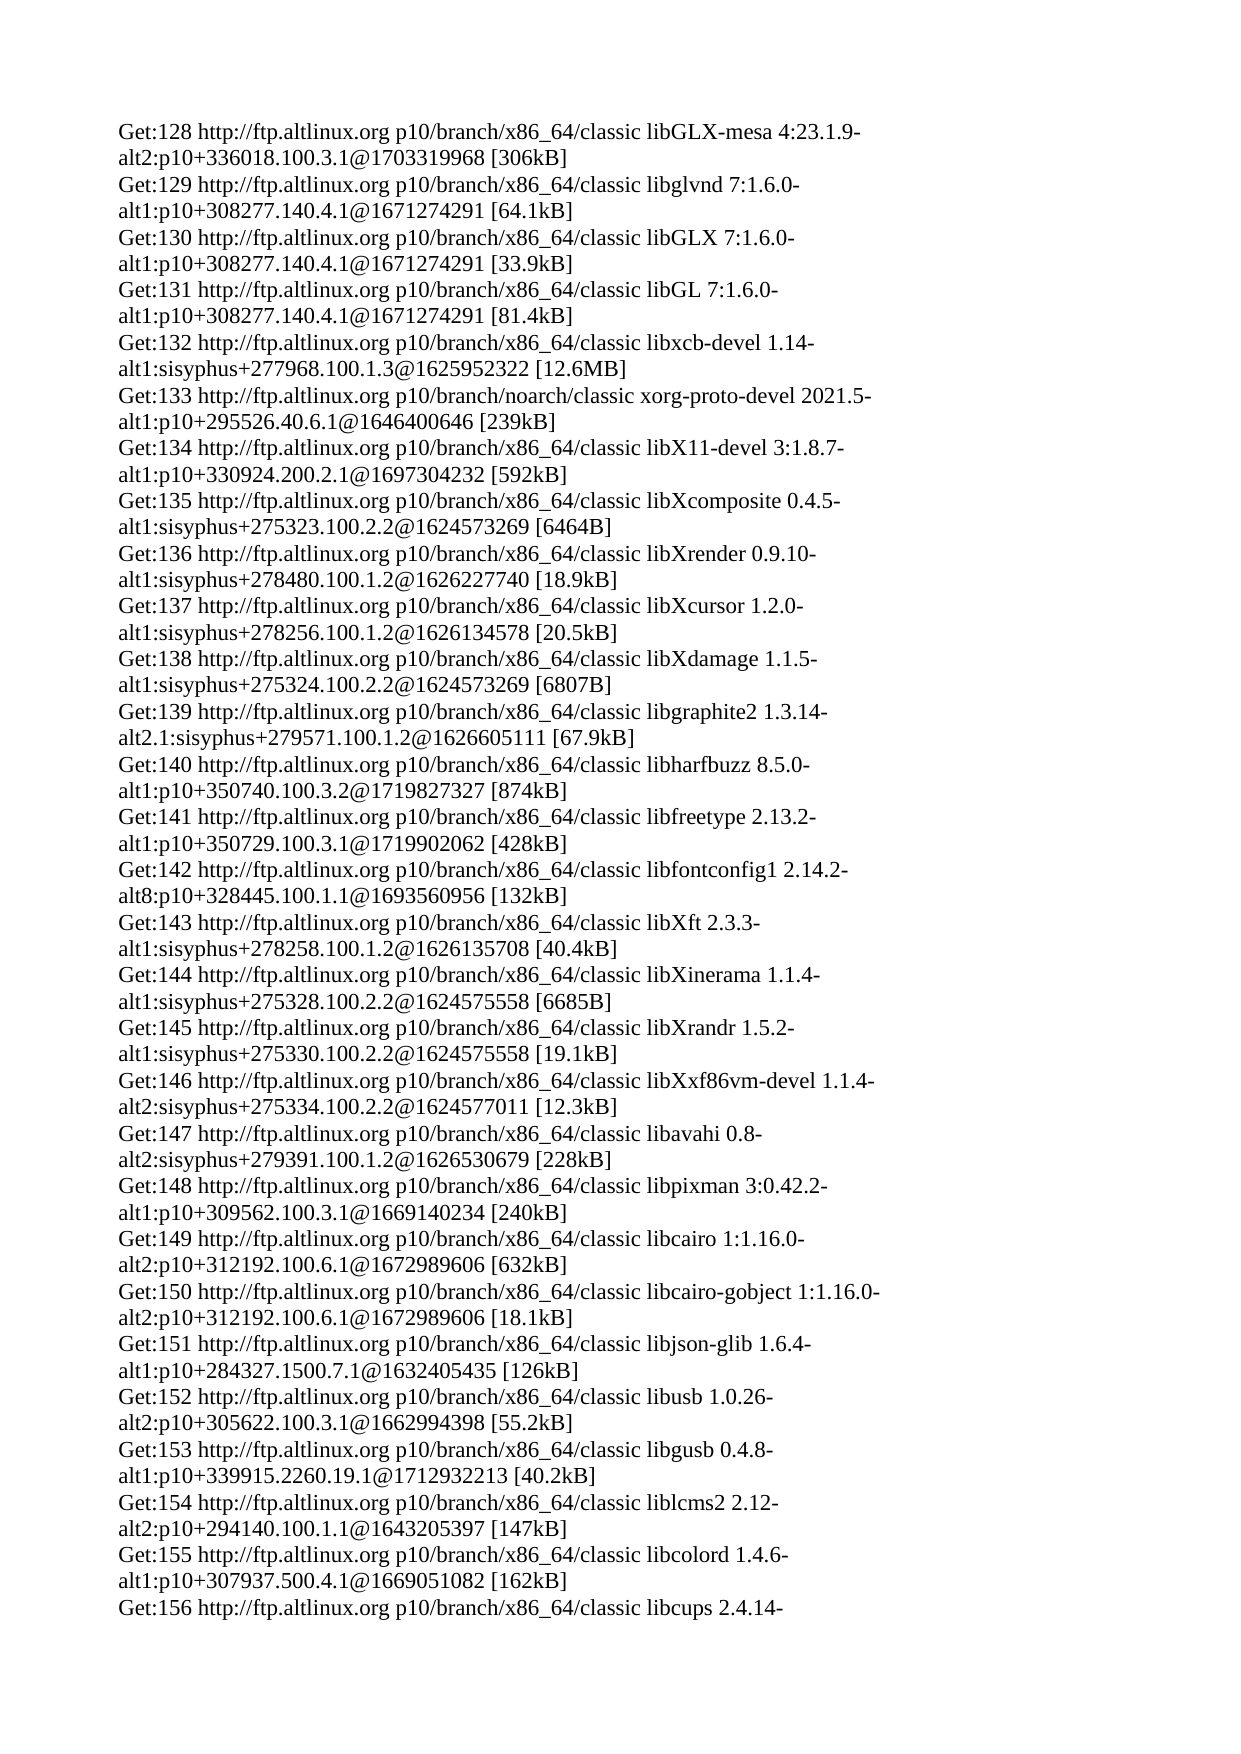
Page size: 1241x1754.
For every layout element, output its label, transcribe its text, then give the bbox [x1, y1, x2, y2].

text Get:131 http://ftp.altlinux.org p10/branch/x86_64/classic libGL 7:1.6.0-alt1:p10+308277.140.4.1@1671274291 [81.4kB] [118, 276, 1122, 329]
text Get:129 http://ftp.altlinux.org p10/branch/x86_64/classic libglvnd 7:1.6.0-alt1:p10+308277.140.4.1@1671274291 [64.1kB] [118, 171, 1122, 223]
text Get:137 http://ftp.altlinux.org p10/branch/x86_64/classic libXcursor 1.2.0-alt1:sisyphus+278256.100.1.2@1626134578 [20.5kB] [118, 592, 1122, 645]
text Get:141 http://ftp.altlinux.org p10/branch/x86_64/classic libfreetype 2.13.2-alt1:p10+350729.100.3.1@1719902062 [428kB] [118, 803, 1122, 856]
text Get:136 http://ftp.altlinux.org p10/branch/x86_64/classic libXrender 0.9.10-alt1:sisyphus+278480.100.1.2@1626227740 [18.9kB] [118, 540, 1122, 592]
text Get:132 http://ftp.altlinux.org p10/branch/x86_64/classic libxcb-devel 1.14-alt1:sisyphus+277968.100.1.3@1625952322 [12.6MB] [118, 329, 1122, 382]
text Get:130 http://ftp.altlinux.org p10/branch/x86_64/classic libGLX 7:1.6.0-alt1:p10+308277.140.4.1@1671274291 [33.9kB] [118, 223, 1122, 276]
text Get:134 http://ftp.altlinux.org p10/branch/x86_64/classic libX11-devel 3:1.8.7-alt1:p10+330924.200.2.1@1697304232 [592kB] [118, 434, 1122, 487]
text Get:142 http://ftp.altlinux.org p10/branch/x86_64/classic libfontconfig1 2.14.2-alt8:p10+328445.100.1.1@1693560956 [132kB] [118, 856, 1122, 909]
text Get:145 http://ftp.altlinux.org p10/branch/x86_64/classic libXrandr 1.5.2-alt1:sisyphus+275330.100.2.2@1624575558 [19.1kB] [118, 1014, 1122, 1067]
text Get:144 http://ftp.altlinux.org p10/branch/x86_64/classic libXinerama 1.1.4-alt1:sisyphus+275328.100.2.2@1624575558 [6685B] [118, 961, 1122, 1014]
text Get:147 http://ftp.altlinux.org p10/branch/x86_64/classic libavahi 0.8-alt2:sisyphus+279391.100.1.2@1626530679 [228kB] [118, 1119, 1122, 1172]
text Get:150 http://ftp.altlinux.org p10/branch/x86_64/classic libcairo-gobject 1:1.16.0-alt2:p10+312192.100.6.1@1672989606 [18.1kB] [118, 1278, 1122, 1330]
text Get:153 http://ftp.altlinux.org p10/branch/x86_64/classic libgusb 0.4.8-alt1:p10+339915.2260.19.1@1712932213 [40.2kB] [118, 1436, 1122, 1488]
text Get:138 http://ftp.altlinux.org p10/branch/x86_64/classic libXdamage 1.1.5-alt1:sisyphus+275324.100.2.2@1624573269 [6807B] [118, 645, 1122, 698]
text Get:149 http://ftp.altlinux.org p10/branch/x86_64/classic libcairo 1:1.16.0-alt2:p10+312192.100.6.1@1672989606 [632kB] [118, 1225, 1122, 1278]
text Get:135 http://ftp.altlinux.org p10/branch/x86_64/classic libXcomposite 0.4.5-alt1:sisyphus+275323.100.2.2@1624573269 [6464B] [118, 487, 1122, 540]
text Get:151 http://ftp.altlinux.org p10/branch/x86_64/classic libjson-glib 1.6.4-alt1:p10+284327.1500.7.1@1632405435 [126kB] [118, 1330, 1122, 1383]
text Get:156 http://ftp.altlinux.org p10/branch/x86_64/classic libcups 2.4.14- [118, 1594, 1122, 1620]
text Get:143 http://ftp.altlinux.org p10/branch/x86_64/classic libXft 2.3.3-alt1:sisyphus+278258.100.1.2@1626135708 [40.4kB] [118, 909, 1122, 961]
text Get:148 http://ftp.altlinux.org p10/branch/x86_64/classic libpixman 3:0.42.2-alt1:p10+309562.100.3.1@1669140234 [240kB] [118, 1172, 1122, 1225]
text Get:139 http://ftp.altlinux.org p10/branch/x86_64/classic libgraphite2 1.3.14-alt2.1:sisyphus+279571.100.1.2@1626605111 [67.9kB] [118, 698, 1122, 751]
text Get:154 http://ftp.altlinux.org p10/branch/x86_64/classic liblcms2 2.12-alt2:p10+294140.100.1.1@1643205397 [147kB] [118, 1488, 1122, 1541]
text Get:133 http://ftp.altlinux.org p10/branch/noarch/classic xorg-proto-devel 2021.5-alt1:p10+295526.40.6.1@1646400646 [239kB] [118, 382, 1122, 434]
text Get:146 http://ftp.altlinux.org p10/branch/x86_64/classic libXxf86vm-devel 1.1.4-alt2:sisyphus+275334.100.2.2@1624577011 [12.3kB] [118, 1067, 1122, 1119]
text Get:152 http://ftp.altlinux.org p10/branch/x86_64/classic libusb 1.0.26-alt2:p10+305622.100.3.1@1662994398 [55.2kB] [118, 1383, 1122, 1436]
text Get:155 http://ftp.altlinux.org p10/branch/x86_64/classic libcolord 1.4.6-alt1:p10+307937.500.4.1@1669051082 [162kB] [118, 1541, 1122, 1594]
text Get:140 http://ftp.altlinux.org p10/branch/x86_64/classic libharfbuzz 8.5.0-alt1:p10+350740.100.3.2@1719827327 [874kB] [118, 751, 1122, 803]
text Get:128 http://ftp.altlinux.org p10/branch/x86_64/classic libGLX-mesa 4:23.1.9-alt2:p10+336018.100.3.1@1703319968 [306kB] [118, 118, 1122, 171]
